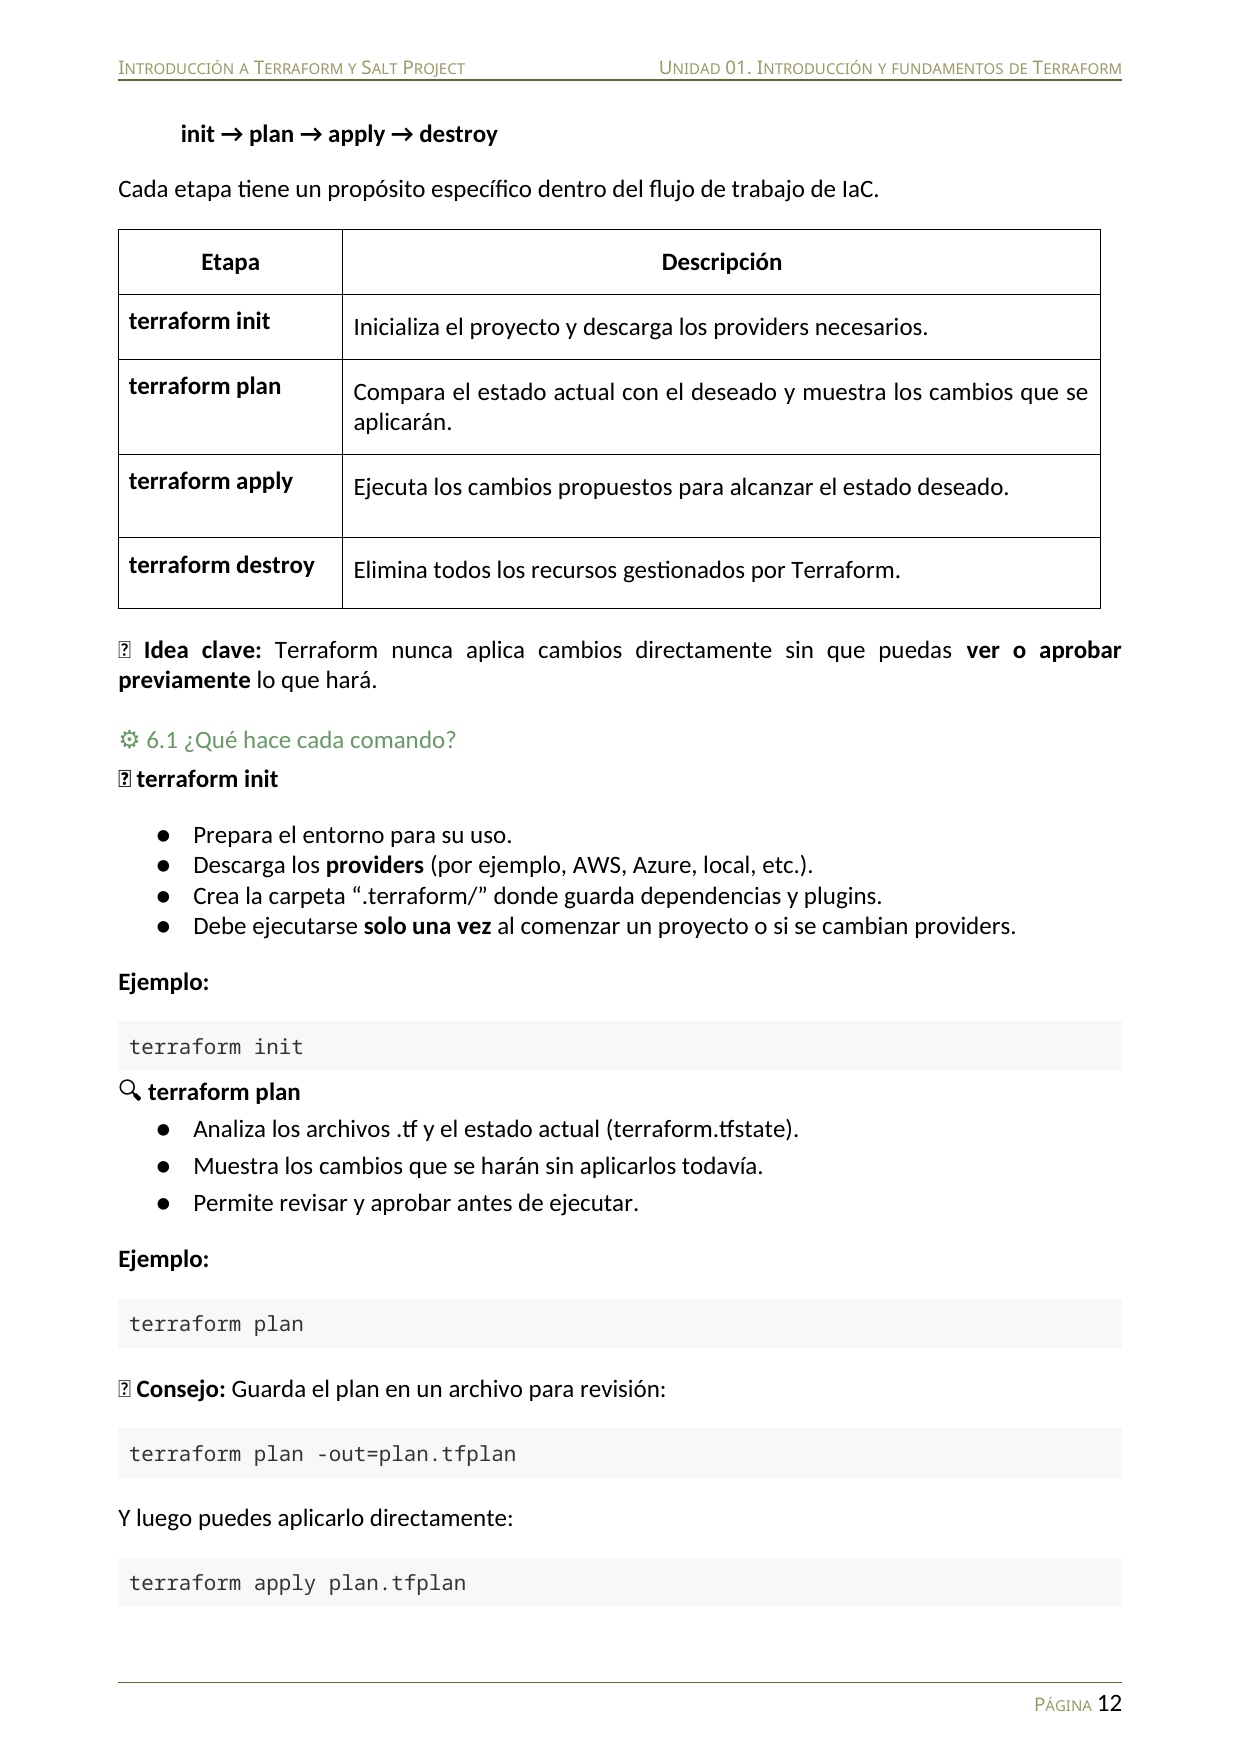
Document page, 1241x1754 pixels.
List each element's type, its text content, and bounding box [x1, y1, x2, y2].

table_header terraform plan [118, 1299, 1122, 1348]
text Y luego puedes aplicarlo directamente: [118, 1503, 1122, 1533]
subtitle ⚙️ 6.1 ¿Qué hace cada comando? [118, 724, 1122, 755]
table_cell Compara el estado actual con el deseado y muestra los cambios que se aplicarán. [343, 360, 1100, 454]
table_header terraform apply plan.tfplan [118, 1558, 1122, 1607]
text 🧩 terraform init [118, 763, 1122, 794]
table_cell terraform apply [119, 455, 342, 537]
table_cell Ejecuta los cambios propuestos para alcanzar el estado deseado. [343, 455, 1100, 537]
list Descarga los providers (por ejemplo, AWS, Azure, local, etc.). [156, 849, 1122, 880]
table_cell terraform destroy [119, 538, 342, 608]
text 💡 Consejo: Guarda el plan en un archivo para revisión: [118, 1373, 1122, 1403]
list Debe ejecutarse solo una vez al comenzar un proyecto o si se cambian providers. [156, 910, 1122, 941]
table_cell terraform plan [119, 360, 342, 454]
text 🔍 terraform plan [118, 1077, 1122, 1107]
text Ejemplo: [118, 1243, 1122, 1273]
text 💡 Idea clave: Terraform nunca aplica cambios directamente sin que puedas ver o aprobar previamente lo que hará. [118, 634, 1122, 695]
list Permite revisar y aprobar antes de ejecutar. [156, 1187, 1122, 1218]
list Prepara el entorno para su uso. [156, 819, 1122, 849]
table_cell Elimina todos los recursos gestionados por Terraform. [343, 538, 1100, 608]
table_header Etapa [119, 230, 342, 294]
list Muestra los cambios que se harán sin aplicarlos todavía. [156, 1151, 1122, 1181]
table_header terraform plan -out=plan.tfplan [118, 1428, 1122, 1478]
text Ejemplo: [118, 966, 1122, 996]
table_header Descripción [343, 230, 1100, 294]
text Cada etapa tiene un propósito específico dentro del flujo de trabajo de IaC. [118, 173, 1122, 204]
text init → plan → apply → destroy [181, 118, 1060, 148]
table_header terraform init [118, 1021, 1122, 1071]
list Crea la carpeta “.terraform/” donde guarda dependencias y plugins. [156, 880, 1122, 910]
list Analiza los archivos .tf y el estado actual (terraform.tfstate). [156, 1113, 1122, 1144]
table_cell Inicializa el proyecto y descarga los providers necesarios. [343, 295, 1100, 359]
table_cell terraform init [119, 295, 342, 359]
